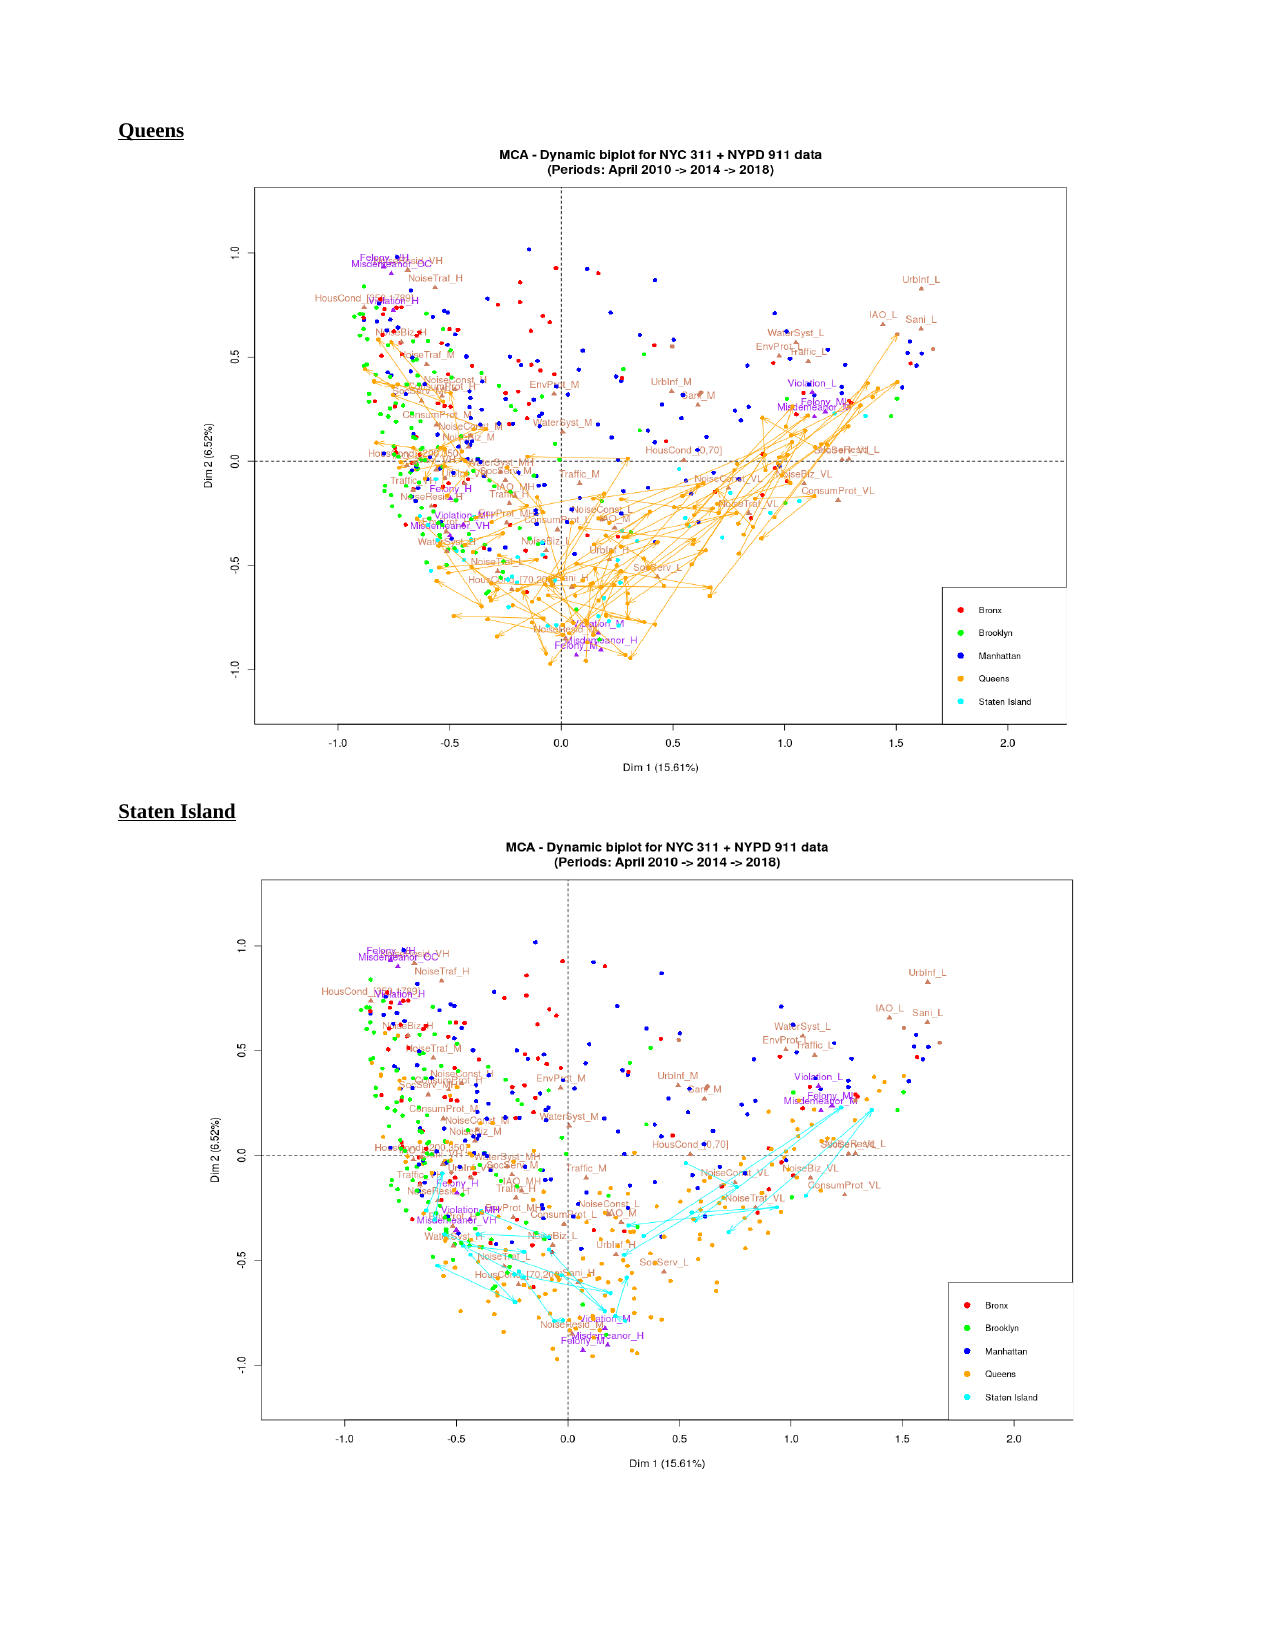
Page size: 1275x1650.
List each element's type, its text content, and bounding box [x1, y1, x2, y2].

picture [202, 142, 1073, 776]
picture [208, 836, 1078, 1474]
text Queens [118, 118, 1157, 142]
text Staten Island [118, 799, 1157, 823]
